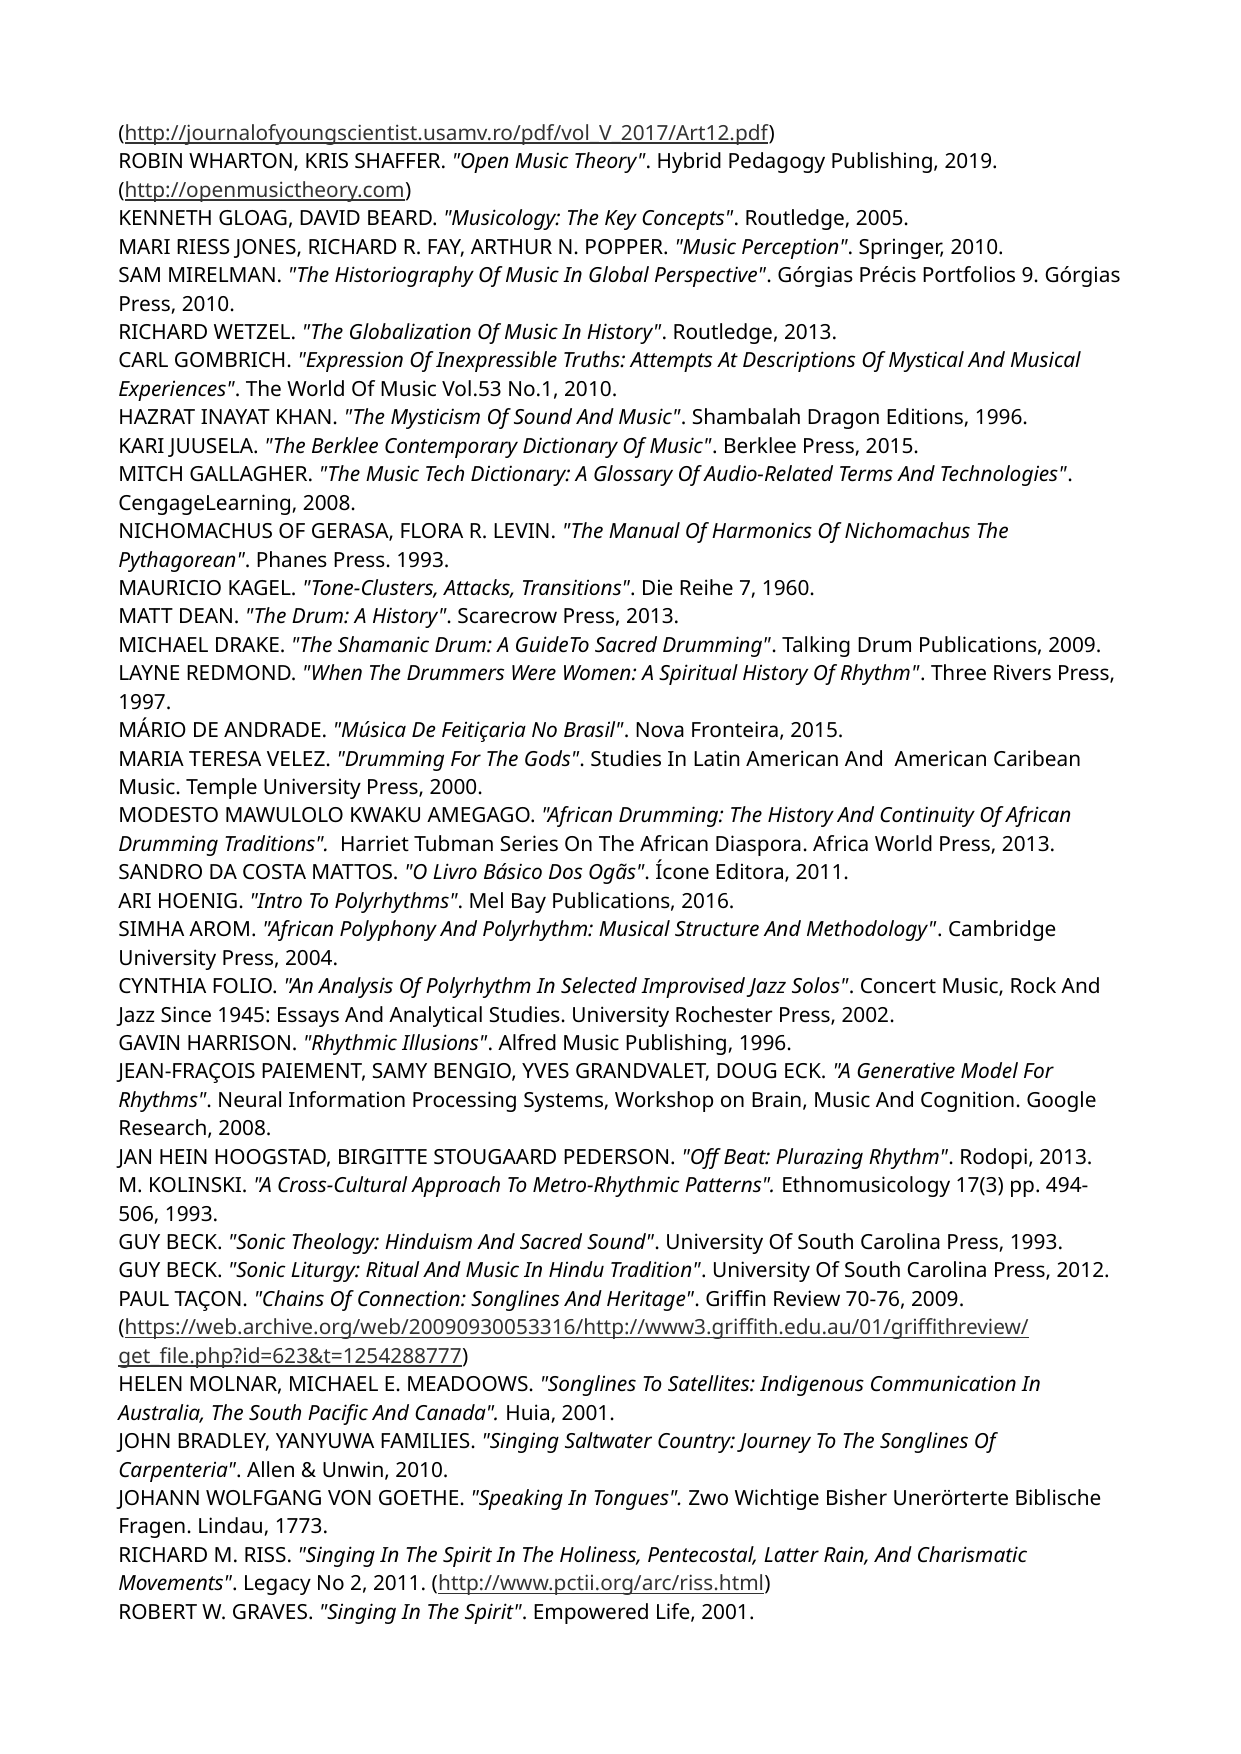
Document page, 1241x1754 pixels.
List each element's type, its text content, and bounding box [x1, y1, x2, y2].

text ROBERT W. GRAVES. "Singing In The Spirit". Empowered Life, 2001. [118, 1597, 1122, 1625]
text CARL GOMBRICH. "Expression Of Inexpressible Truths: Attempts At Descriptions Of Mystical And Musical Experiences". The World Of Music Vol.53 No.1, 2010. [118, 346, 1122, 402]
text GAVIN HARRISON. "Rhythmic Illusions". Alfred Music Publishing, 1996. [118, 1028, 1122, 1057]
text MATT DEAN. "The Drum: A History". Scarecrow Press, 2013. [118, 602, 1122, 630]
text NICHOMACHUS OF GERASA, FLORA R. LEVIN. "The Manual Of Harmonics Of Nichomachus The Pythagorean". Phanes Press. 1993. [118, 516, 1122, 573]
text HELEN MOLNAR, MICHAEL E. MEADOOWS. "Songlines To Satellites: Indigenous Communication In Australia, The South Pacific And Canada". Huia, 2001. [118, 1369, 1122, 1426]
text LAYNE REDMOND. "When The Drummers Were Women: A Spiritual History Of Rhythm". Three Rivers Press, 1997. [118, 658, 1122, 715]
text JAN HEIN HOOGSTAD, BIRGITTE STOUGAARD PEDERSON. "Off Beat: Plurazing Rhythm". Rodopi, 2013. [118, 1142, 1122, 1170]
text PAUL TAÇON. "Chains Of Connection: Songlines And Heritage". Griffin Review 70-76, 2009. (https://web.archive.org/web/20090930053316/http://www3.griffith.edu.au/01/griffithreview/get_file.php?id=623&t=1254288777) [118, 1284, 1122, 1369]
text ROBIN WHARTON, KRIS SHAFFER. "Open Music Theory". Hybrid Pedagogy Publishing, 2019. (http://openmusictheory.com) [118, 147, 1122, 203]
text GUY BECK. "Sonic Theology: Hinduism And Sacred Sound". University Of South Carolina Press, 1993. [118, 1227, 1122, 1256]
text RICHARD M. RISS. "Singing In The Spirit In The Holiness, Pentecostal, Latter Rain, And Charismatic Movements". Legacy No 2, 2011. (http://www.pctii.org/arc/riss.html) [118, 1540, 1122, 1597]
text SIMHA AROM. "African Polyphony And Polyrhythm: Musical Structure And Methodology". Cambridge University Press, 2004. [118, 914, 1122, 971]
text JEAN-FRAÇOIS PAIEMENT, SAMY BENGIO, YVES GRANDVALET, DOUG ECK. "A Generative Model For Rhythms". Neural Information Processing Systems, Workshop on Brain, Music And Cognition. Google Research, 2008. [118, 1057, 1122, 1142]
text MÁRIO DE ANDRADE. "Música De Feitiçaria No Brasil". Nova Fronteira, 2015. [118, 715, 1122, 744]
text SANDRO DA COSTA MATTOS. "O Livro Básico Dos Ogãs". Ícone Editora, 2011. [118, 857, 1122, 886]
text JOHANN WOLFGANG VON GOETHE. "Speaking In Tongues". Zwo Wichtige Bisher Unerörterte Biblische Fragen. Lindau, 1773. [118, 1483, 1122, 1540]
text MITCH GALLAGHER. "The Music Tech Dictionary: A Glossary Of Audio-Related Terms And Technologies". CengageLearning, 2008. [118, 459, 1122, 516]
text HAZRAT INAYAT KHAN. "The Mysticism Of Sound And Music". Shambalah Dragon Editions, 1996. [118, 402, 1122, 431]
text ARI HOENIG. "Intro To Polyrhythms". Mel Bay Publications, 2016. [118, 886, 1122, 914]
text KENNETH GLOAG, DAVID BEARD. "Musicology: The Key Concepts". Routledge, 2005. [118, 203, 1122, 232]
text JOHN BRADLEY, YANYUWA FAMILIES. "Singing Saltwater Country: Journey To The Songlines Of Carpenteria". Allen & Unwin, 2010. [118, 1426, 1122, 1483]
text MARI RIESS JONES, RICHARD R. FAY, ARTHUR N. POPPER. "Music Perception". Springer, 2010. [118, 232, 1122, 260]
text KARI JUUSELA. "The Berklee Contemporary Dictionary Of Music". Berklee Press, 2015. [118, 431, 1122, 459]
text MARIA TERESA VELEZ. "Drumming For The Gods". Studies In Latin American And American Caribean Music. Temple University Press, 2000. [118, 744, 1122, 801]
text SAM MIRELMAN. "The Historiography Of Music In Global Perspective". Górgias Précis Portfolios 9. Górgias Press, 2010. [118, 260, 1122, 317]
text GUY BECK. "Sonic Liturgy: Ritual And Music In Hindu Tradition". University Of South Carolina Press, 2012. [118, 1256, 1122, 1284]
text (http://journalofyoungscientist.usamv.ro/pdf/vol_V_2017/Art12.pdf) [118, 118, 1122, 147]
text MAURICIO KAGEL. "Tone-Clusters, Attacks, Transitions". Die Reihe 7, 1960. [118, 573, 1122, 602]
text CYNTHIA FOLIO. "An Analysis Of Polyrhythm In Selected Improvised Jazz Solos". Concert Music, Rock And Jazz Since 1945: Essays And Analytical Studies. University Rochester Press, 2002. [118, 971, 1122, 1028]
text RICHARD WETZEL. "The Globalization Of Music In History". Routledge, 2013. [118, 317, 1122, 346]
text MICHAEL DRAKE. "The Shamanic Drum: A GuideTo Sacred Drumming". Talking Drum Publications, 2009. [118, 630, 1122, 658]
text M. KOLINSKI. "A Cross-Cultural Approach To Metro-Rhythmic Patterns". Ethnomusicology 17(3) pp. 494-506, 1993. [118, 1170, 1122, 1227]
text MODESTO MAWULOLO KWAKU AMEGAGO. "African Drumming: The History And Continuity Of African Drumming Traditions". Harriet Tubman Series On The African Diaspora. Africa World Press, 2013. [118, 801, 1122, 857]
